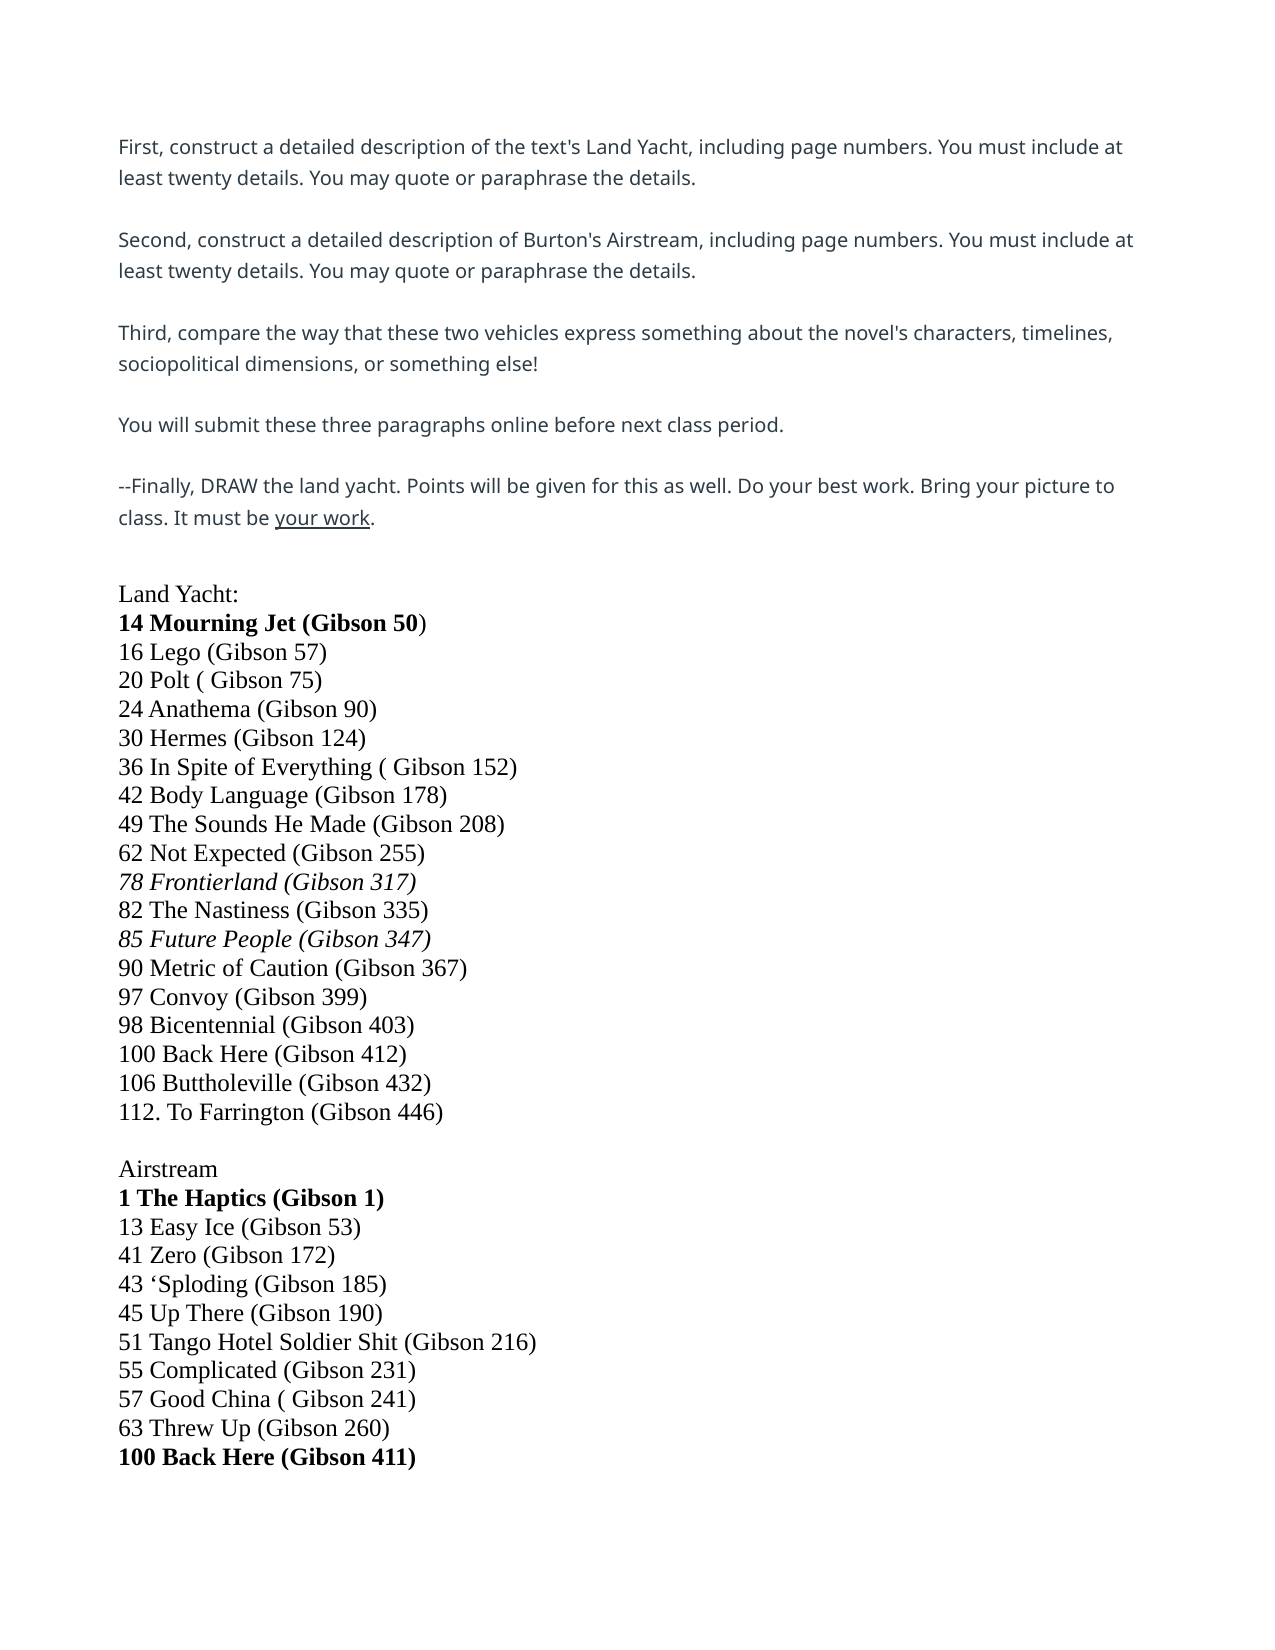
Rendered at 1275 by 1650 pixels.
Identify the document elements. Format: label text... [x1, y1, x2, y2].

text 82 The Nastiness (Gibson 335) [118, 895, 1157, 924]
text 55 Complicated (Gibson 231) [118, 1355, 1157, 1384]
text Airstream [118, 1154, 1157, 1183]
text 30 Hermes (Gibson 124) [118, 723, 1157, 752]
text 51 Tango Hotel Soldier Shit (Gibson 216) [118, 1327, 1157, 1355]
text First, construct a detailed description of the text's Land Yacht, including page numbers. You must include at least twenty details. You may quote or paraphrase the details. [118, 133, 1157, 192]
text 63 Threw Up (Gibson 260) [118, 1413, 1157, 1442]
text 36 In Spite of Everything ( Gibson 152) [118, 752, 1157, 780]
text 24 Anathema (Gibson 90) [118, 694, 1157, 723]
text You will submit these three paragraphs online before next class period. [118, 411, 1157, 438]
text 14 Mourning Jet (Gibson 50) [118, 608, 1157, 637]
text 90 Metric of Caution (Gibson 367) [118, 953, 1157, 982]
text Land Yacht: [118, 579, 1157, 608]
text 42 Body Language (Gibson 178) [118, 780, 1157, 809]
text 16 Lego (Gibson 57) [118, 637, 1157, 665]
text 13 Easy Ice (Gibson 53) [118, 1212, 1157, 1240]
text 78 Frontierland (Gibson 317) [118, 867, 1157, 895]
text 1 The Haptics (Gibson 1) [118, 1183, 1157, 1212]
text 97 Convoy (Gibson 399) [118, 982, 1157, 1010]
text 57 Good China ( Gibson 241) [118, 1384, 1157, 1413]
text Third, compare the way that these two vehicles express something about the novel's characters, timelines, sociopolitical dimensions, or something else! [118, 318, 1157, 377]
text 100 Back Here (Gibson 412) [118, 1039, 1157, 1068]
text 62 Not Expected (Gibson 255) [118, 838, 1157, 867]
text --Finally, DRAW the land yacht. Points will be given for this as well. Do your best work. Bring your picture to class. It must be your work. [118, 473, 1157, 531]
text Second, construct a detailed description of Burton's Airstream, including page numbers. You must include at least twenty details. You may quote or paraphrase the details. [118, 226, 1157, 284]
text 43 ‘Sploding (Gibson 185) [118, 1269, 1157, 1298]
text 41 Zero (Gibson 172) [118, 1240, 1157, 1269]
text 20 Polt ( Gibson 75) [118, 665, 1157, 694]
text 45 Up There (Gibson 190) [118, 1298, 1157, 1327]
text 106 Buttholeville (Gibson 432) [118, 1068, 1157, 1097]
text 49 The Sounds He Made (Gibson 208) [118, 809, 1157, 838]
text 85 Future People (Gibson 347) [118, 924, 1157, 953]
text 112. To Farrington (Gibson 446) [118, 1097, 1157, 1125]
text 100 Back Here (Gibson 411) [118, 1442, 1157, 1470]
text 98 Bicentennial (Gibson 403) [118, 1010, 1157, 1039]
